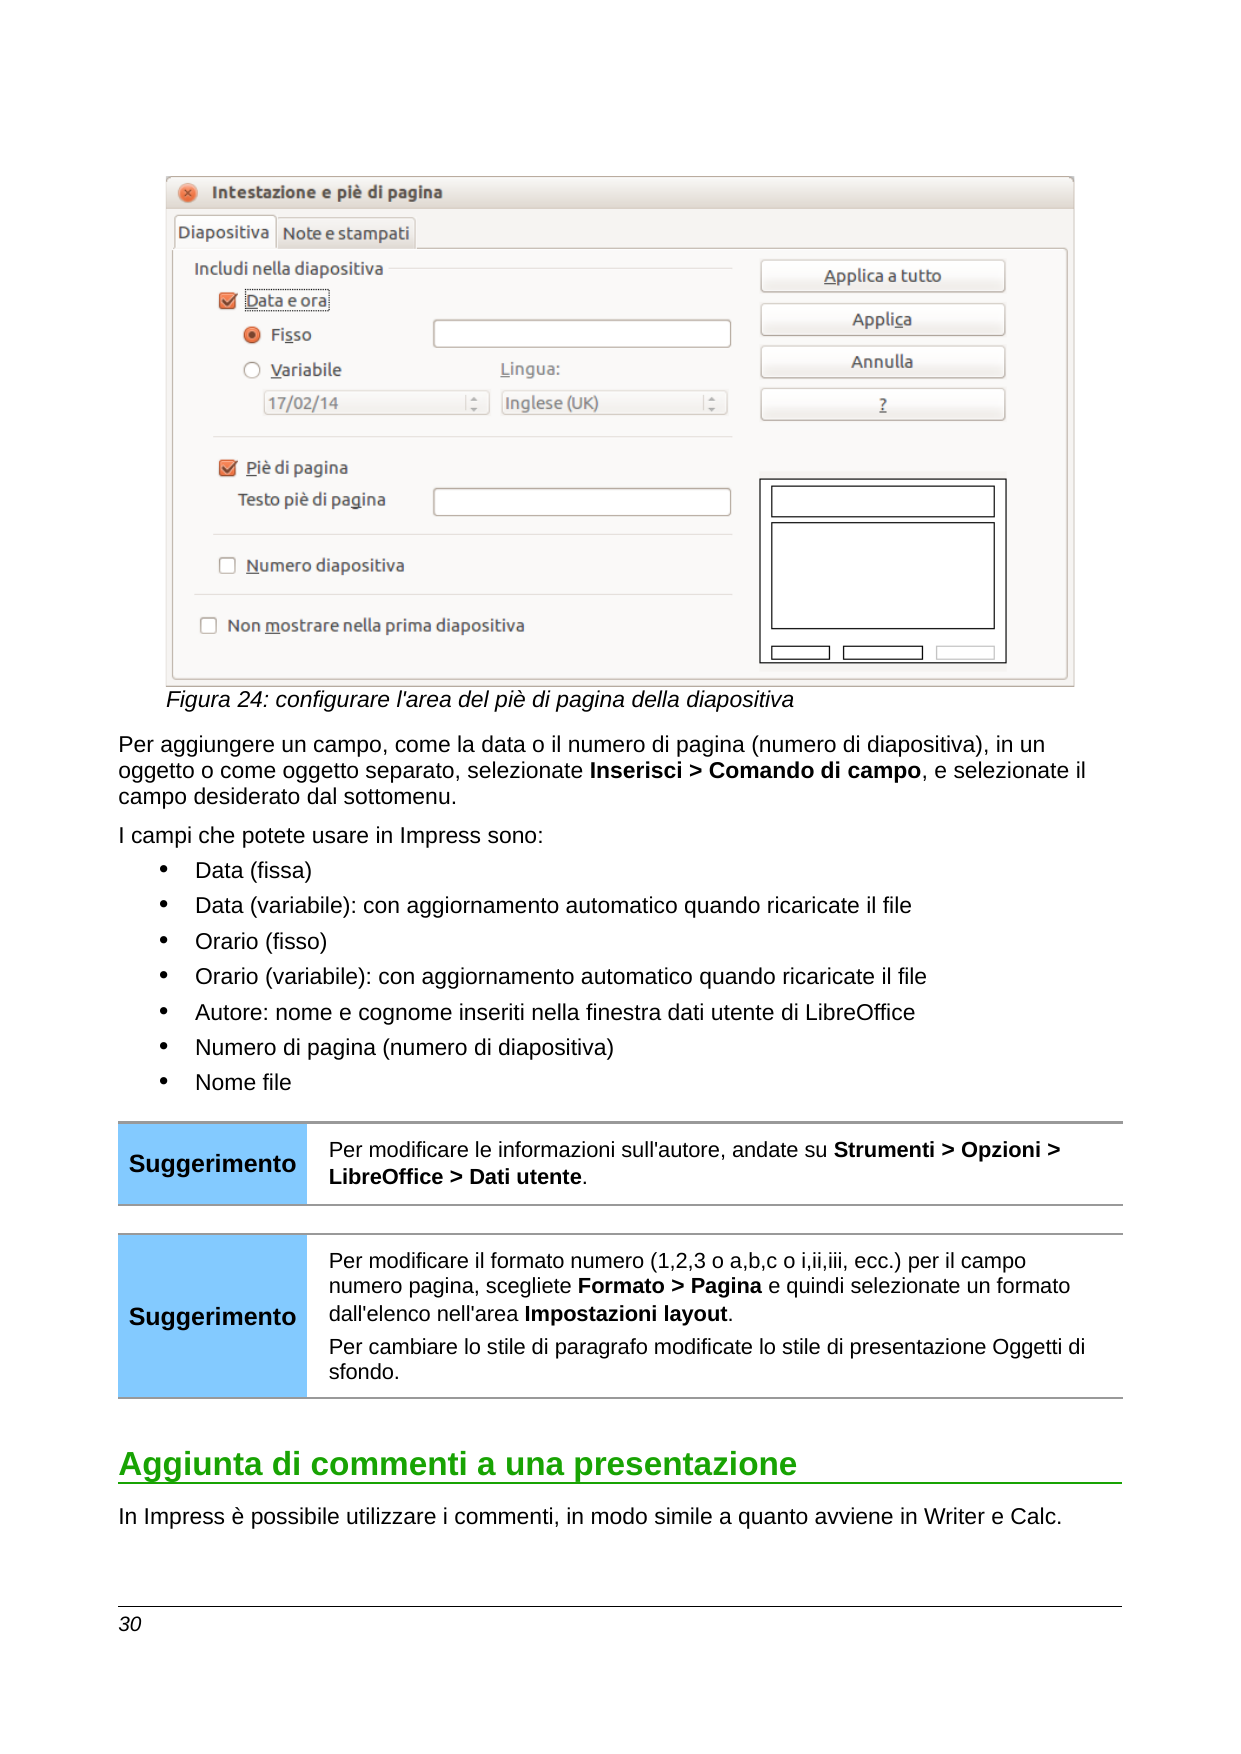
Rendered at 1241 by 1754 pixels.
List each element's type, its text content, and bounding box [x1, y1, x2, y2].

text Per aggiungere un campo, come la data o il numero di pagina (numero di diapositiva), in un oggetto o come oggetto separato, selezionate Inserisci > Comando di campo, e selezionate il campo desiderato dal sottomenu. [118, 731, 1122, 810]
list Nome file [156, 1067, 1122, 1097]
text In Impress è possibile utilizzare i commenti, in modo simile a quanto avviene in Writer e Calc. [118, 1503, 1122, 1529]
picture [165, 176, 1075, 687]
table_header Suggerimento [118, 1124, 307, 1204]
list Numero di pagina (numero di diapositiva) [156, 1032, 1122, 1061]
list Orario (fisso) [156, 926, 1122, 955]
subtitle Aggiunta di commenti a una presentazione [118, 1444, 1122, 1482]
list Data (fissa) [156, 855, 1122, 884]
list Orario (variabile): con aggiornamento automatico quando ricaricate il file [156, 961, 1122, 990]
list I campi che potete usare in Impress sono: [118, 822, 1122, 848]
list Autore: nome e cognome inseriti nella finestra dati utente di LibreOffice [156, 997, 1122, 1026]
list Data (variabile): con aggiornamento automatico quando ricaricate il file [156, 890, 1122, 919]
table_header Per modificare il formato numero (1,2,3 o a,b,c o i,ii,iii, ecc.) per il campo numero pagina, scegliete Formato > Pagina e quindi selezionate un formato dall'elenco nell'area Impostazioni layout. Per cambiare lo stile di paragrafo modificate lo stile di presentazione Oggetti di sfondo. [307, 1235, 1123, 1397]
table_header Per modificare le informazioni sull'autore, andate su Strumenti > Opzioni > LibreOffice > Dati utente. [307, 1124, 1123, 1204]
table_header Suggerimento [118, 1235, 307, 1397]
text Figura 24: configurare l'area del piè di pagina della diapositiva [166, 687, 1074, 713]
